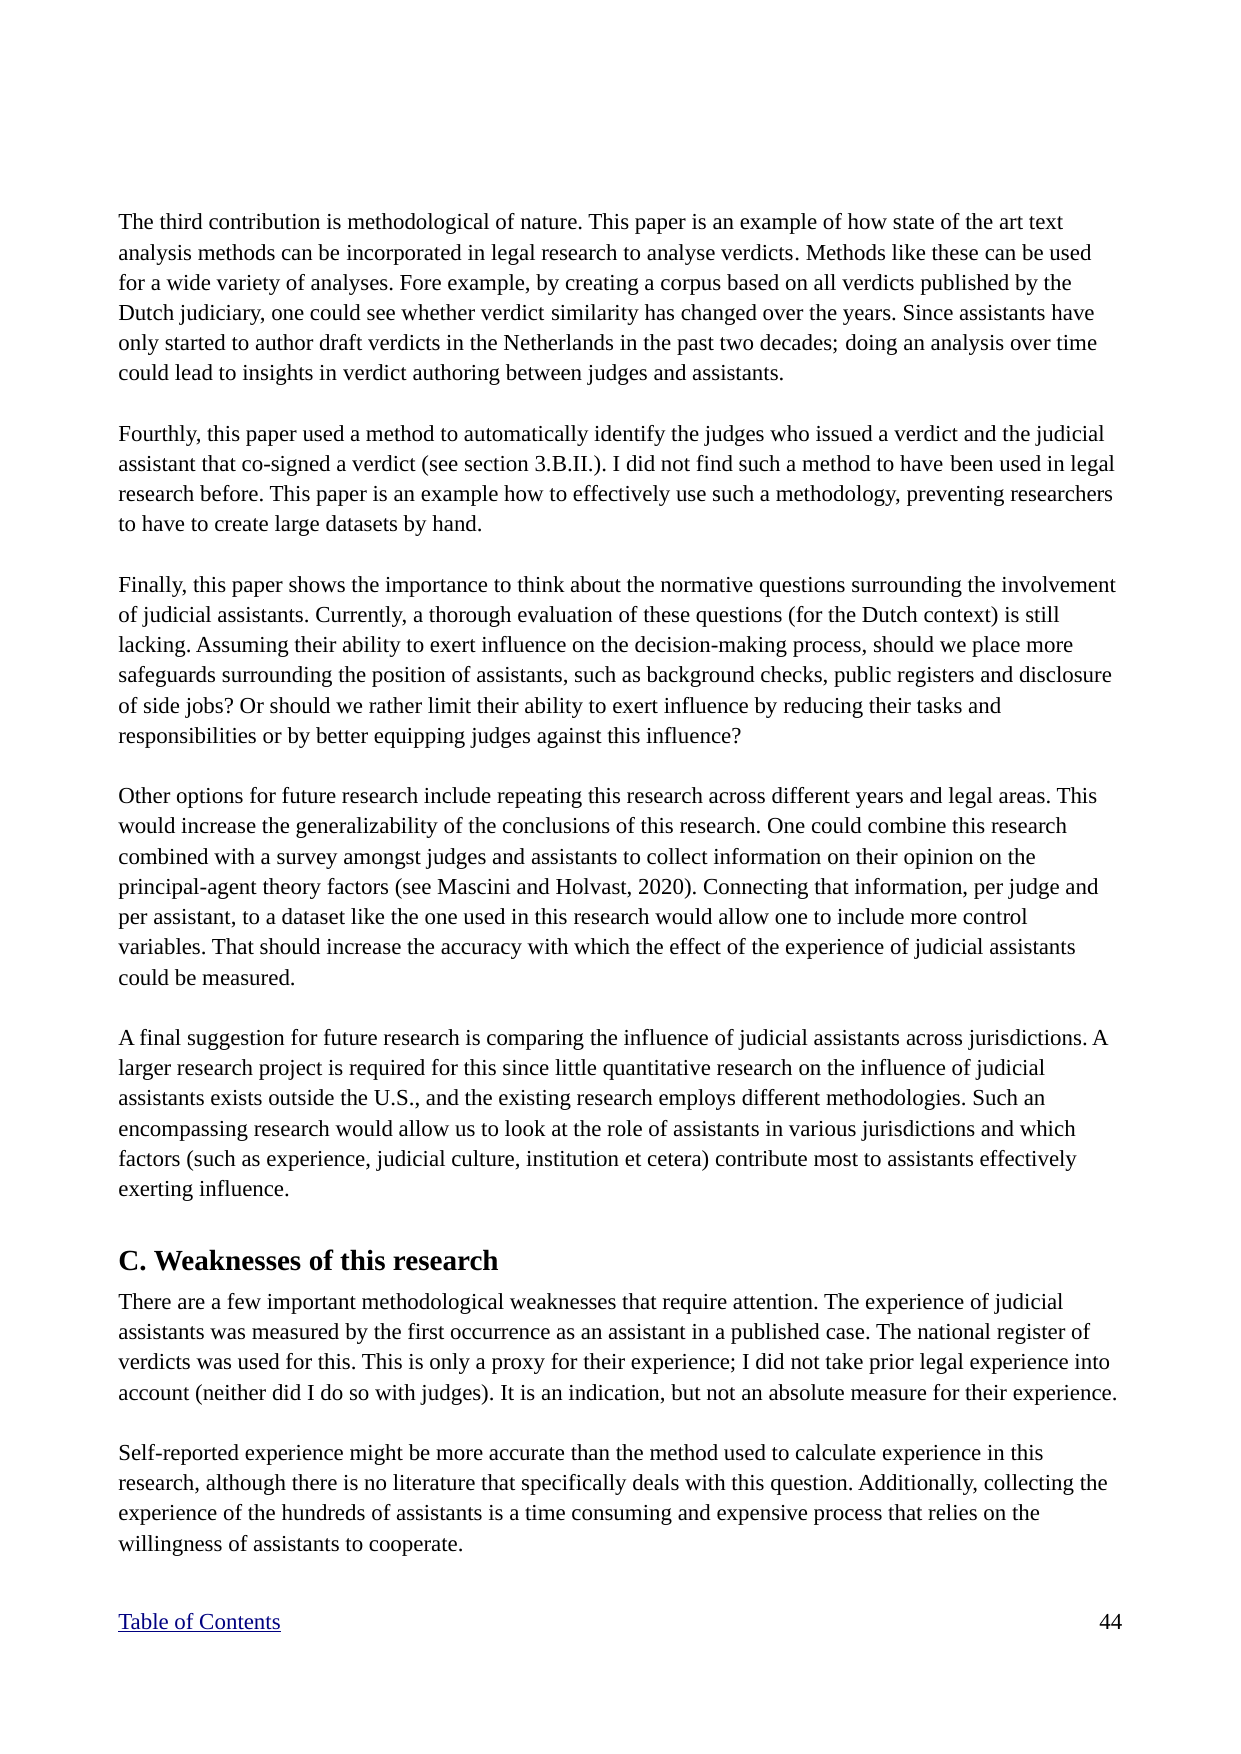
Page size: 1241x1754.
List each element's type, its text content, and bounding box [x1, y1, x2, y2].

text Fourthly, this paper used a method to automatically identify the judges who issued a verdict and the judicial assistant that co-signed a verdict (see section 3.B.II.). I did not find such a method to have been used in legal research before. This paper is an example how to effectively use such a methodology, preventing researchers to have to create large datasets by hand. [118, 420, 1122, 537]
text A final suggestion for future research is comparing the influence of judicial assistants across jurisdictions. A larger research project is required for this since little quantitative research on the influence of judicial assistants exists outside the U.S., and the existing research employs different methodologies. Such an encompassing research would allow us to look at the role of assistants in various jurisdictions and which factors (such as experience, judicial culture, institution et cetera) contribute most to assistants effectively exerting influence. [118, 1024, 1122, 1201]
text The third contribution is methodological of nature. This paper is an example of how state of the art text analysis methods can be incorporated in legal research to analyse verdicts. Methods like these can be used for a wide variety of analyses. Fore example, by creating a corpus based on all verdicts published by the Dutch judiciary, one could see whether verdict similarity has changed over the years. Since assistants have only started to author draft verdicts in the Netherlands in the past two decades; doing an analysis over time could lead to insights in verdict authoring between judges and assistants. [118, 208, 1122, 386]
text Finally, this paper shows the importance to think about the normative questions surrounding the involvement of judicial assistants. Currently, a thorough evaluation of these questions (for the Dutch context) is still lacking. Assuming their ability to exert influence on the decision-making process, should we place more safeguards surrounding the position of assistants, such as background checks, public registers and disclosure of side jobs? Or should we rather limit their ability to exert influence by reducing their tasks and responsibilities or by better equipping judges against this influence? [118, 571, 1122, 748]
text Self-reported experience might be more accurate than the method used to calculate experience in this research, although there is no literature that specifically deals with this question. Additionally, collecting the experience of the hundreds of assistants is a time consuming and expensive process that relies on the willingness of assistants to cooperate. [118, 1439, 1122, 1556]
subtitle C. Weaknesses of this research [118, 1243, 1122, 1277]
text Other options for future research include repeating this research across different years and legal areas. This would increase the generalizability of the conclusions of this research. One could combine this research combined with a survey amongst judges and assistants to collect information on their opinion on the principal-agent theory factors (see Mascini and Holvast, 2020). Connecting that information, per judge and per assistant, to a dataset like the one used in this research would allow one to include more control variables. That should increase the accuracy with which the effect of the experience of judicial assistants could be measured. [118, 782, 1122, 990]
text There are a few important methodological weaknesses that require attention. The experience of judicial assistants was measured by the first occurrence as an assistant in a published case. The national register of verdicts was used for this. This is only a proxy for their experience; I did not take prior legal experience into account (neither did I do so with judges). It is an indication, but not an absolute measure for their experience. [118, 1288, 1122, 1405]
